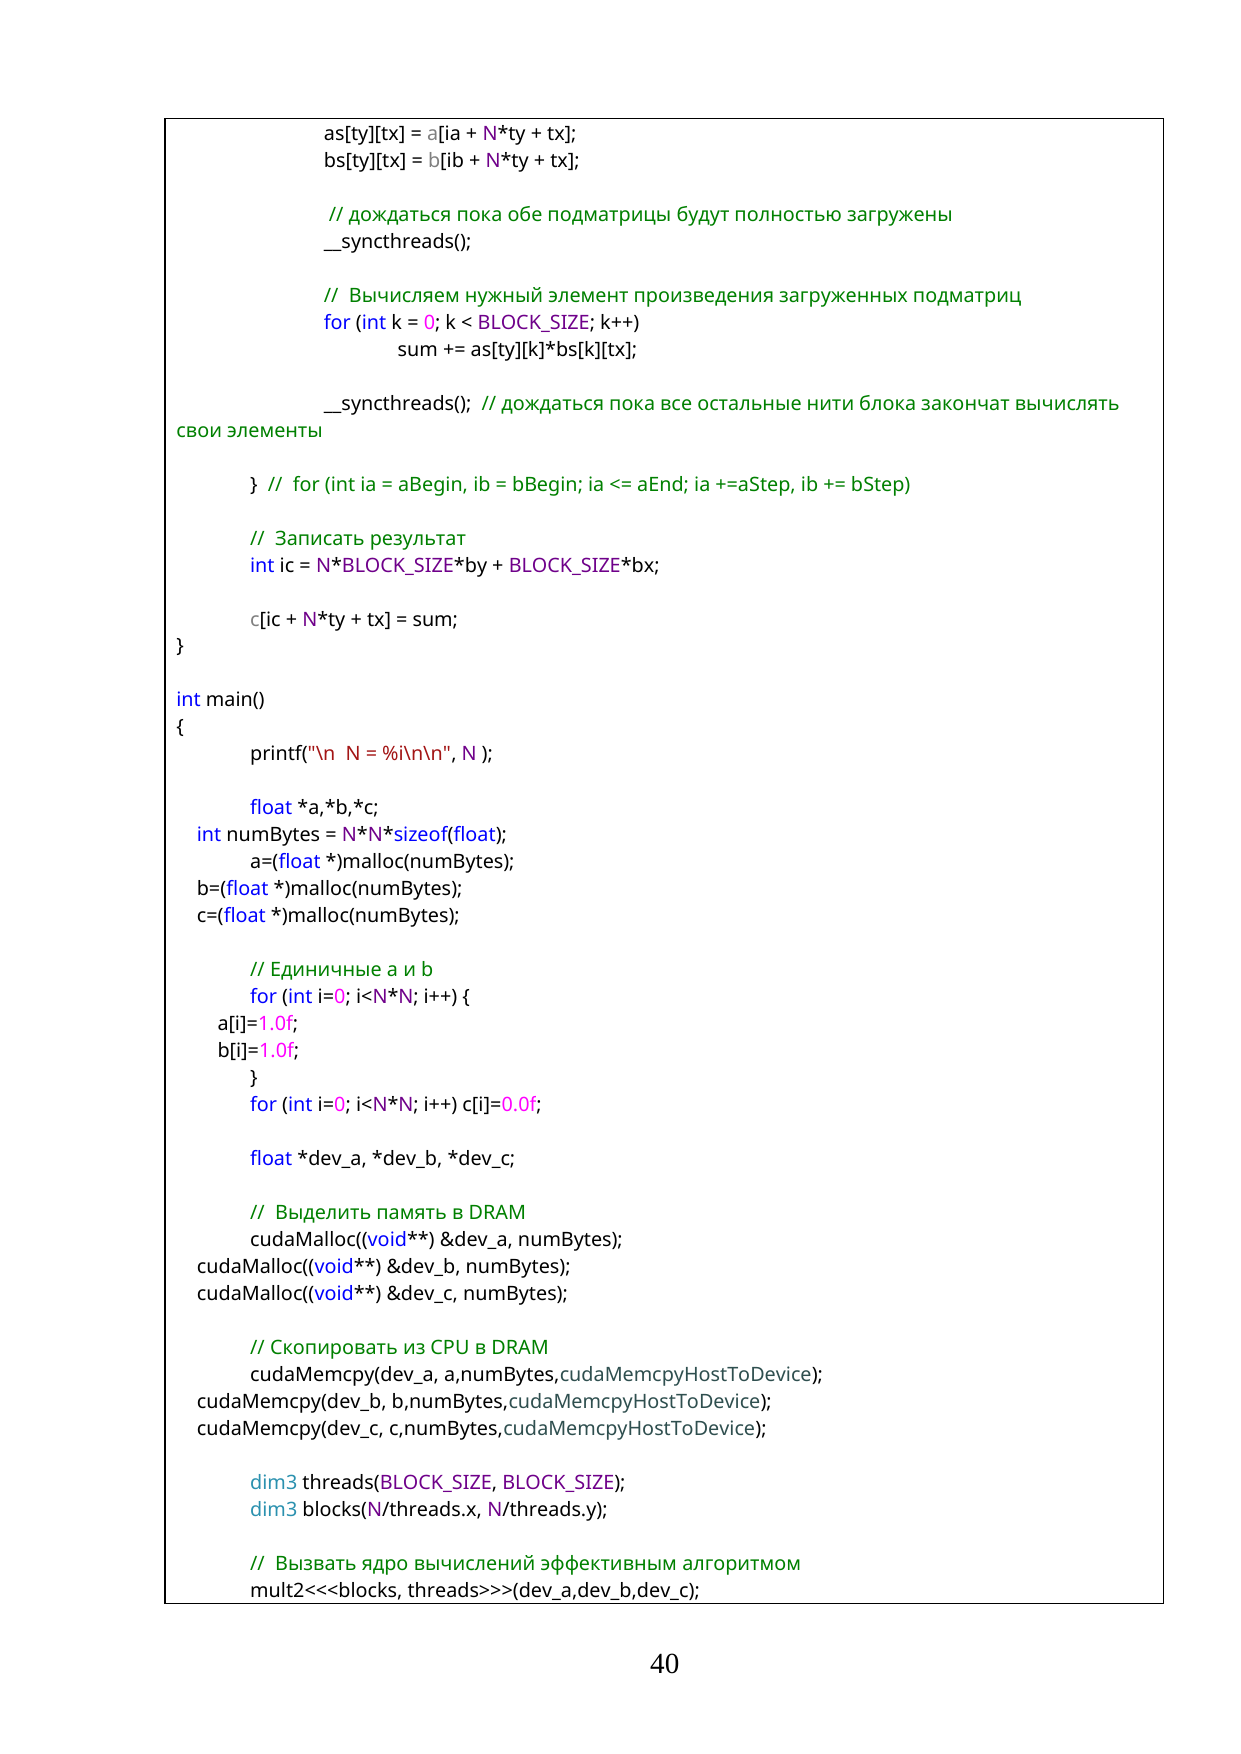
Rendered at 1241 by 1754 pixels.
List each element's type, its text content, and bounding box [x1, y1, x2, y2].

table_cell as[ty][tx] = a[ia + N*ty + tx]; bs[ty][tx] = b[ib + N*ty + tx]; // дождаться пока обе подматрицы будут полностью загружены __syncthreads(); // Вычисляем нужный элемент произведения загруженных подматриц for (int k = 0; k < BLOCK_SIZE; k++) sum += as[ty][k]*bs[k][tx]; __syncthreads(); // дождаться пока все остальные нити блока закончат вычислять свои элементы } // for (int ia = aBegin, ib = bBegin; ia <= aEnd; ia +=aStep, ib += bStep) // Записать результат int ic = N*BLOCK_SIZE*by + BLOCK_SIZE*bx; c[ic + N*ty + tx] = sum; } int main() { printf("\n N = %i\n\n", N ); float *a,*b,*c; int numBytes = N*N*sizeof(float); a=(float *)malloc(numBytes); b=(float *)malloc(numBytes); c=(float *)malloc(numBytes); // Единичные a и b for (int i=0; i<N*N; i++) { a[i]=1.0f; b[i]=1.0f; } for (int i=0; i<N*N; i++) c[i]=0.0f; float *dev_a, *dev_b, *dev_c; // Выделить память в DRAM cudaMalloc((void**) &dev_a, numBytes); cudaMalloc((void**) &dev_b, numBytes); cudaMalloc((void**) &dev_c, numBytes); // Скопировать из CPU в DRAM cudaMemcpy(dev_a, a,numBytes,cudaMemcpyHostToDevice); cudaMemcpy(dev_b, b,numBytes,cudaMemcpyHostToDevice); cudaMemcpy(dev_c, c,numBytes,cudaMemcpyHostToDevice); dim3 threads(BLOCK_SIZE, BLOCK_SIZE); dim3 blocks(N/threads.x, N/threads.y); // Вызвать ядро вычислений эффективным алгоритмом mult2<<<blocks, threads>>>(dev_a,dev_b,dev_c); [166, 119, 1163, 1603]
